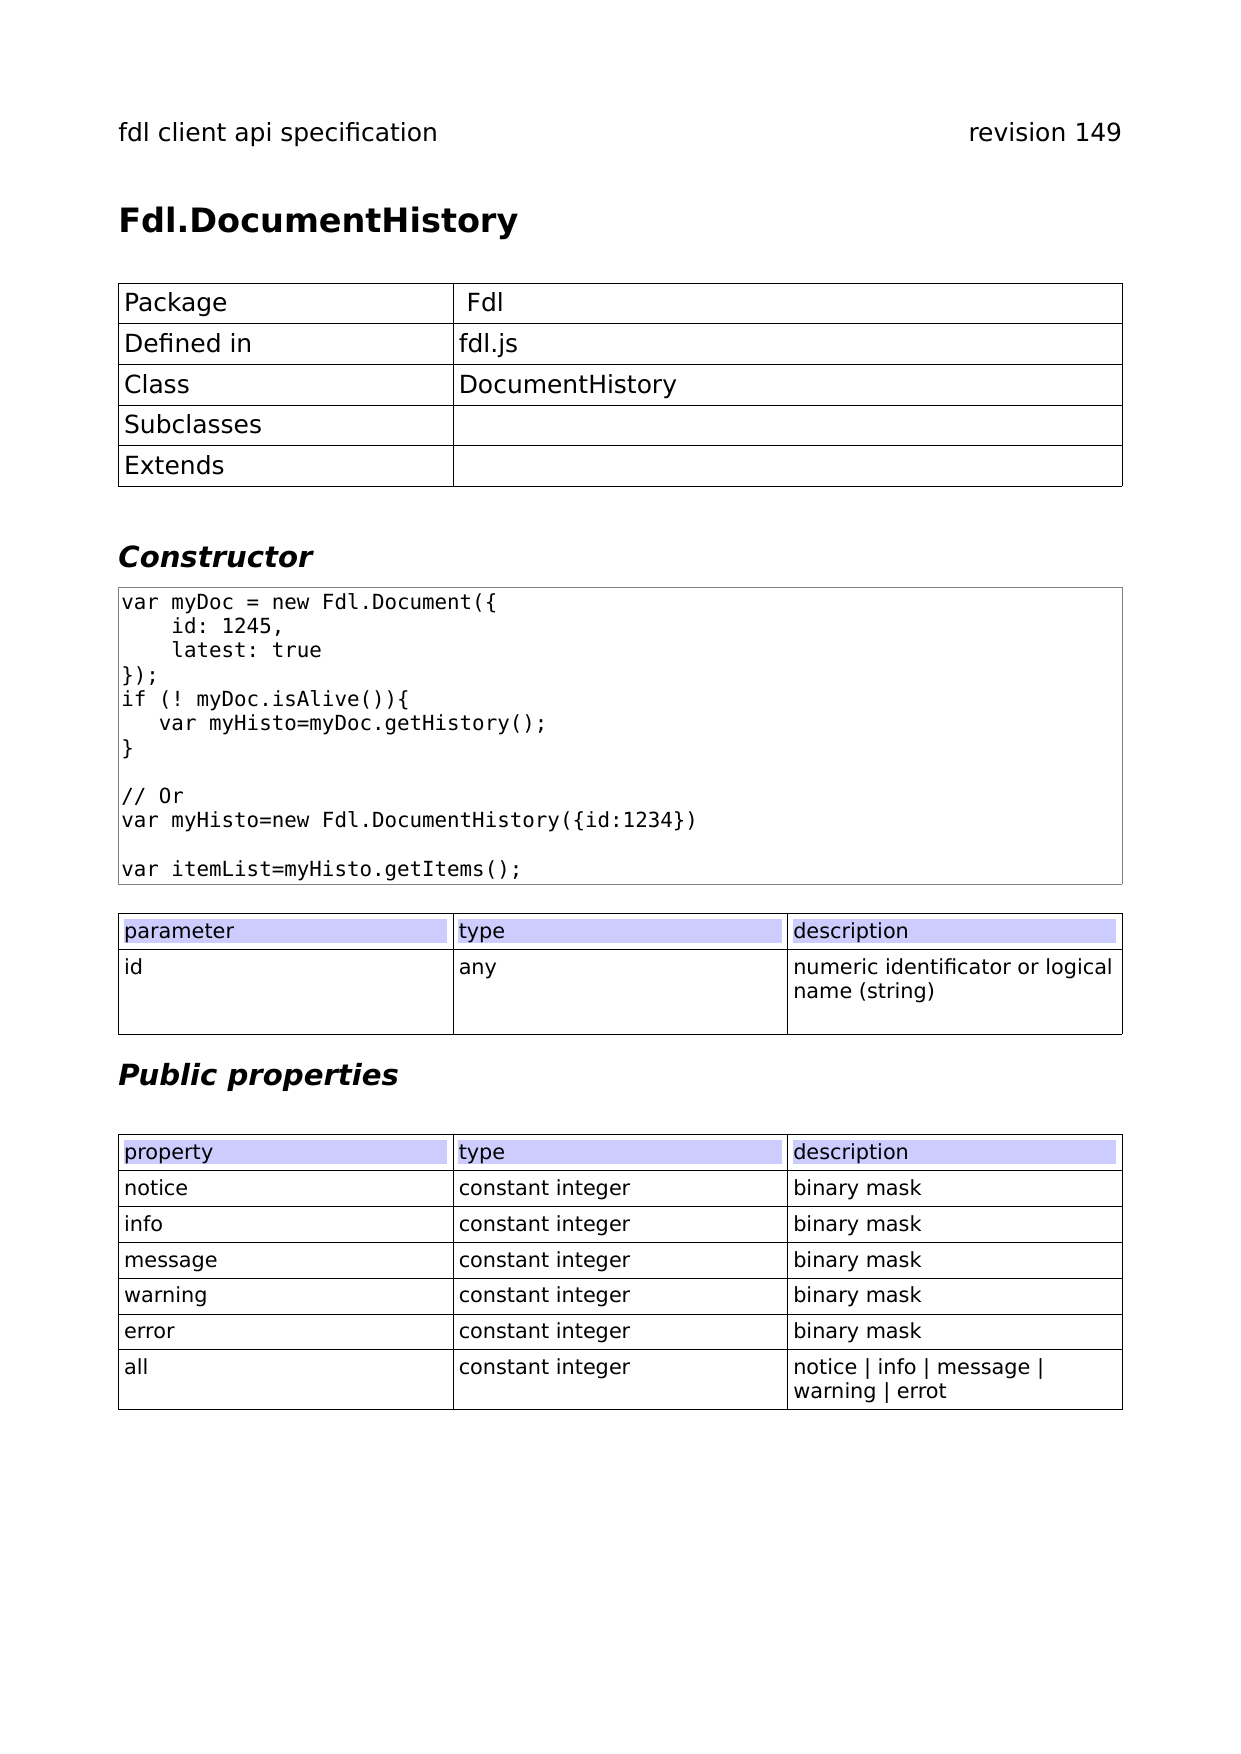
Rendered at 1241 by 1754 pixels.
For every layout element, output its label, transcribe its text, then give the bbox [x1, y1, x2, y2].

table_header type [454, 914, 787, 949]
text }); [119, 660, 1122, 684]
table_header parameter [119, 914, 453, 949]
table_cell Defined in [119, 324, 453, 364]
table_cell constant integer [454, 1171, 787, 1206]
table_cell fdl.js [454, 324, 1122, 364]
table_cell DocumentHistory [454, 365, 1122, 405]
table_cell any [454, 950, 787, 1033]
text // Or [119, 781, 1122, 805]
table_cell constant integer [454, 1207, 787, 1242]
text var itemList=myHisto.getItems(); [119, 854, 1122, 884]
text if (! myDoc.isAlive()){ [119, 684, 1122, 708]
text latest: true [119, 635, 1122, 660]
table_cell binary mask [788, 1315, 1122, 1349]
table_cell constant integer [454, 1243, 787, 1278]
table_cell notice | info | message | warning | errot [788, 1350, 1122, 1409]
table_cell info [119, 1207, 453, 1242]
table_cell id [119, 950, 453, 1033]
table_cell constant integer [454, 1350, 787, 1409]
table_cell warning [119, 1279, 453, 1313]
table_cell Class [119, 365, 453, 405]
table_cell notice [119, 1171, 453, 1206]
subtitle Constructor [118, 540, 1122, 574]
table_cell message [119, 1243, 453, 1278]
text var myDoc = new Fdl.Document({ [119, 588, 1122, 611]
table_cell Extends [119, 446, 453, 486]
table_header Fdl [454, 284, 1122, 323]
text var myHisto=new Fdl.DocumentHistory({id:1234}) [119, 805, 1122, 833]
subtitle Public properties [118, 1059, 1122, 1093]
table_cell numeric identificator or logical name (string) [788, 950, 1122, 1033]
subtitle Fdl.DocumentHistory [118, 202, 1122, 241]
table_cell [454, 406, 1122, 445]
table_cell binary mask [788, 1207, 1122, 1242]
table_cell [454, 446, 1122, 486]
table_cell error [119, 1315, 453, 1349]
table_cell all [119, 1350, 453, 1409]
table_cell constant integer [454, 1279, 787, 1313]
table_cell binary mask [788, 1279, 1122, 1313]
table_header type [454, 1135, 787, 1170]
text } [119, 732, 1122, 760]
table_cell constant integer [454, 1315, 787, 1349]
table_cell Subclasses [119, 406, 453, 445]
table_cell binary mask [788, 1243, 1122, 1278]
table_cell binary mask [788, 1171, 1122, 1206]
table_header description [788, 914, 1122, 949]
text var myHisto=myDoc.getHistory(); [119, 708, 1122, 732]
table_header Package [119, 284, 453, 323]
table_header property [119, 1135, 453, 1170]
table_header description [788, 1135, 1122, 1170]
text id: 1245, [119, 611, 1122, 635]
